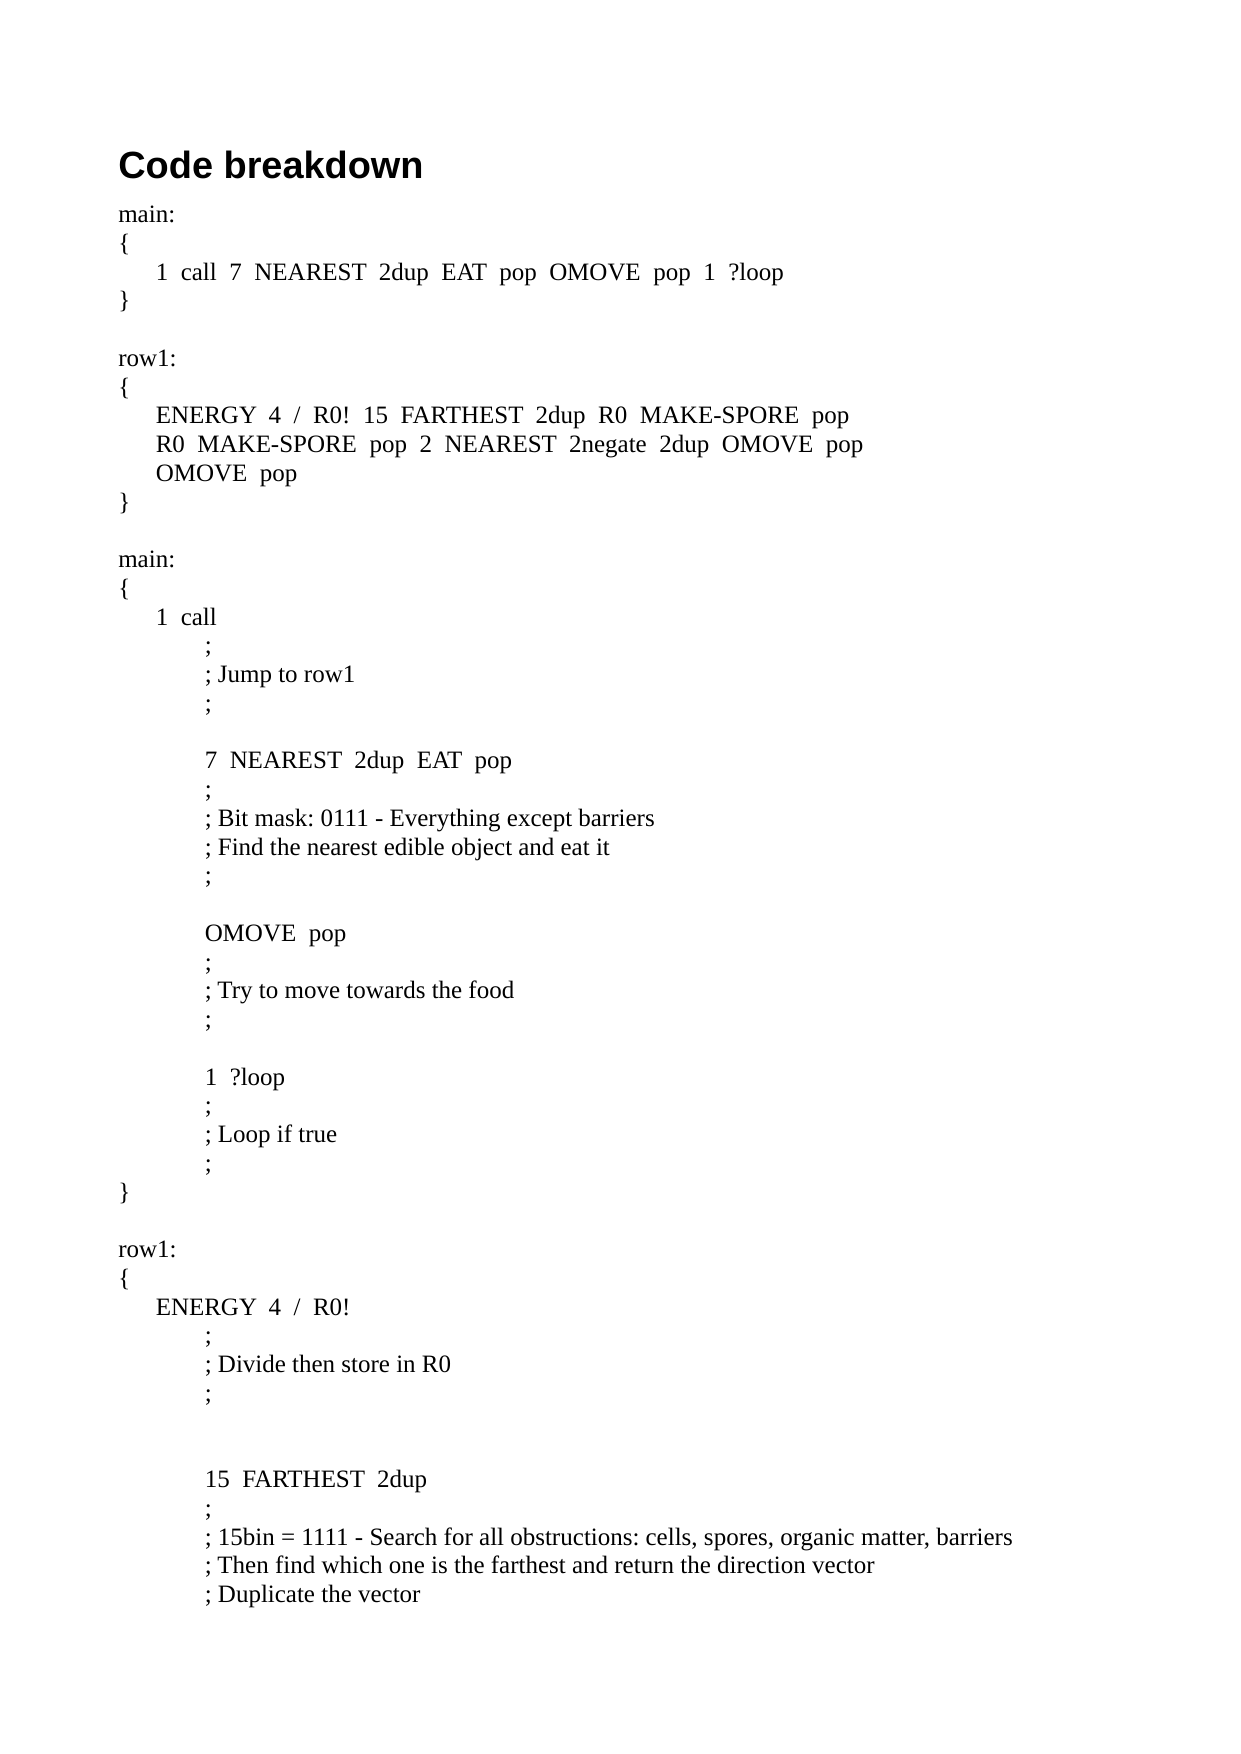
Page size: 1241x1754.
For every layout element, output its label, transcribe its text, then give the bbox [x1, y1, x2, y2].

text ; [118, 861, 1122, 889]
text { [118, 1263, 1122, 1292]
text ; Loop if true [118, 1119, 1122, 1148]
text 1 call 7 NEAREST 2dup EAT pop OMOVE pop 1 ?loop [118, 257, 1122, 286]
text ; [118, 688, 1122, 717]
text } [118, 487, 1122, 516]
text ; [118, 1004, 1122, 1033]
text 1 ?loop [118, 1062, 1122, 1091]
text 7 NEAREST 2dup EAT pop [118, 746, 1122, 774]
text ENERGY 4 / R0! [118, 1292, 1122, 1321]
text ; Duplicate the vector [118, 1579, 1122, 1608]
text ENERGY 4 / R0! 15 FARTHEST 2dup R0 MAKE-SPORE pop [118, 401, 1122, 429]
text { [118, 372, 1122, 401]
text } [118, 286, 1122, 314]
text ; Jump to row1 [118, 659, 1122, 688]
text 1 call [118, 602, 1122, 631]
text ; Then find which one is the farthest and return the direction vector [118, 1551, 1122, 1579]
text OMOVE pop [118, 458, 1122, 487]
text ; Bit mask: 0111 - Everything except barriers [118, 803, 1122, 832]
text row1: [118, 1234, 1122, 1263]
text { [118, 573, 1122, 602]
text ; [118, 1148, 1122, 1177]
text OMOVE pop [118, 918, 1122, 947]
text { [118, 228, 1122, 257]
text ; 15bin = 1111 - Search for all obstructions: cells, spores, organic matter, barriers [118, 1522, 1122, 1551]
text main: [118, 199, 1122, 228]
text ; [118, 947, 1122, 976]
text ; [118, 1321, 1122, 1349]
text ; Try to move towards the food [118, 976, 1122, 1004]
text main: [118, 544, 1122, 573]
text ; Divide then store in R0 [118, 1349, 1122, 1378]
text 15 FARTHEST 2dup [118, 1464, 1122, 1493]
text ; [118, 1378, 1122, 1407]
text ; [118, 631, 1122, 659]
subtitle Code breakdown [118, 143, 1122, 187]
text row1: [118, 343, 1122, 372]
text ; [118, 774, 1122, 803]
text R0 MAKE-SPORE pop 2 NEAREST 2negate 2dup OMOVE pop [118, 429, 1122, 458]
text ; [118, 1493, 1122, 1522]
text ; Find the nearest edible object and eat it [118, 832, 1122, 861]
text ; [118, 1091, 1122, 1119]
text } [118, 1177, 1122, 1206]
